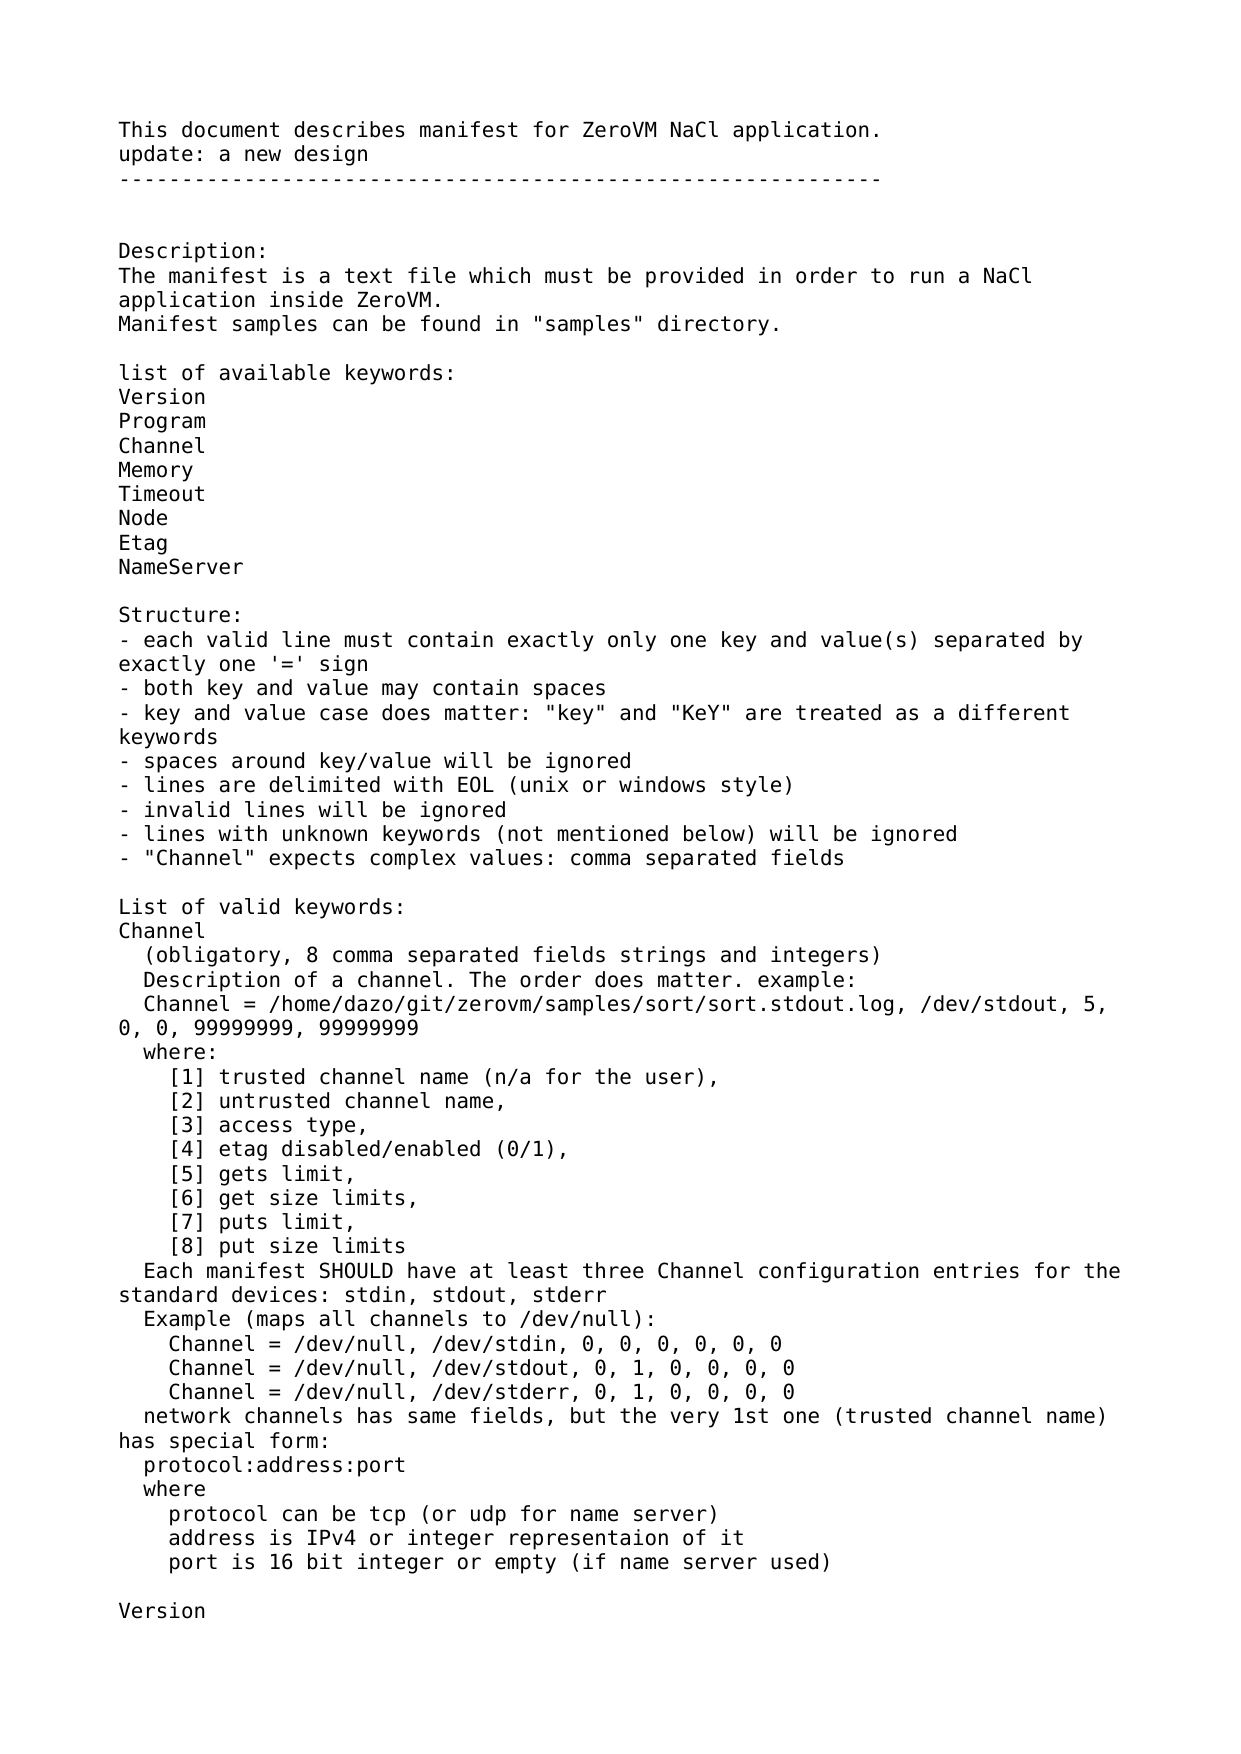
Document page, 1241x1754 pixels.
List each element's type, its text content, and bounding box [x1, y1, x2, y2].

text - lines with unknown keywords (not mentioned below) will be ignored [118, 822, 1122, 846]
text Memory [118, 458, 1122, 482]
text [6] get size limits, [118, 1186, 1122, 1210]
text Channel = /dev/null, /dev/stdin, 0, 0, 0, 0, 0, 0 [118, 1332, 1122, 1356]
text list of available keywords: [118, 361, 1122, 385]
text where [118, 1477, 1122, 1502]
text Etag [118, 531, 1122, 555]
text [5] gets limit, [118, 1162, 1122, 1186]
text Description of a channel. The order does matter. example: [118, 968, 1122, 992]
text The manifest is a text file which must be provided in order to run a NaCl application inside ZeroVM. [118, 264, 1122, 312]
text - both key and value may contain spaces [118, 676, 1122, 701]
text [8] put size limits [118, 1234, 1122, 1259]
text - lines are delimited with EOL (unix or windows style) [118, 773, 1122, 798]
text Node [118, 506, 1122, 531]
text ------------------------------------------------------------- [118, 167, 1122, 191]
text - "Channel" expects complex values: comma separated fields [118, 846, 1122, 871]
text protocol can be tcp (or udp for name server) [118, 1502, 1122, 1526]
text where: [118, 1040, 1122, 1065]
text Version [118, 385, 1122, 409]
text port is 16 bit integer or empty (if name server used) [118, 1550, 1122, 1574]
text This document describes manifest for ZeroVM NaCl application. [118, 118, 1122, 142]
text update: a new design [118, 142, 1122, 167]
text [1] trusted channel name (n/a for the user), [118, 1065, 1122, 1089]
text [3] access type, [118, 1113, 1122, 1137]
text List of valid keywords: [118, 895, 1122, 919]
text (obligatory, 8 comma separated fields strings and integers) [118, 943, 1122, 968]
text Timeout [118, 482, 1122, 506]
text Manifest samples can be found in "samples" directory. [118, 312, 1122, 337]
text address is IPv4 or integer representaion of it [118, 1526, 1122, 1550]
text Description: [118, 239, 1122, 264]
text Channel = /home/dazo/git/zerovm/samples/sort/sort.stdout.log, /dev/stdout, 5, 0, 0, 99999999, 99999999 [118, 992, 1122, 1040]
text protocol:address:port [118, 1453, 1122, 1477]
text - invalid lines will be ignored [118, 798, 1122, 822]
text - key and value case does matter: "key" and "KeY" are treated as a different keywords [118, 701, 1122, 749]
text [4] etag disabled/enabled (0/1), [118, 1137, 1122, 1162]
text - spaces around key/value will be ignored [118, 749, 1122, 773]
text Example (maps all channels to /dev/null): [118, 1307, 1122, 1332]
text - each valid line must contain exactly only one key and value(s) separated by exactly one '=' sign [118, 628, 1122, 676]
text Structure: [118, 603, 1122, 628]
text Each manifest SHOULD have at least three Channel configuration entries for the standard devices: stdin, stdout, stderr [118, 1259, 1122, 1307]
text [7] puts limit, [118, 1210, 1122, 1234]
text Version [118, 1599, 1122, 1623]
text network channels has same fields, but the very 1st one (trusted channel name) has special form: [118, 1404, 1122, 1453]
text [2] untrusted channel name, [118, 1089, 1122, 1113]
text Channel = /dev/null, /dev/stderr, 0, 1, 0, 0, 0, 0 [118, 1380, 1122, 1404]
text Program [118, 409, 1122, 434]
text Channel [118, 919, 1122, 943]
text Channel = /dev/null, /dev/stdout, 0, 1, 0, 0, 0, 0 [118, 1356, 1122, 1380]
text NameServer [118, 555, 1122, 579]
text Channel [118, 434, 1122, 458]
